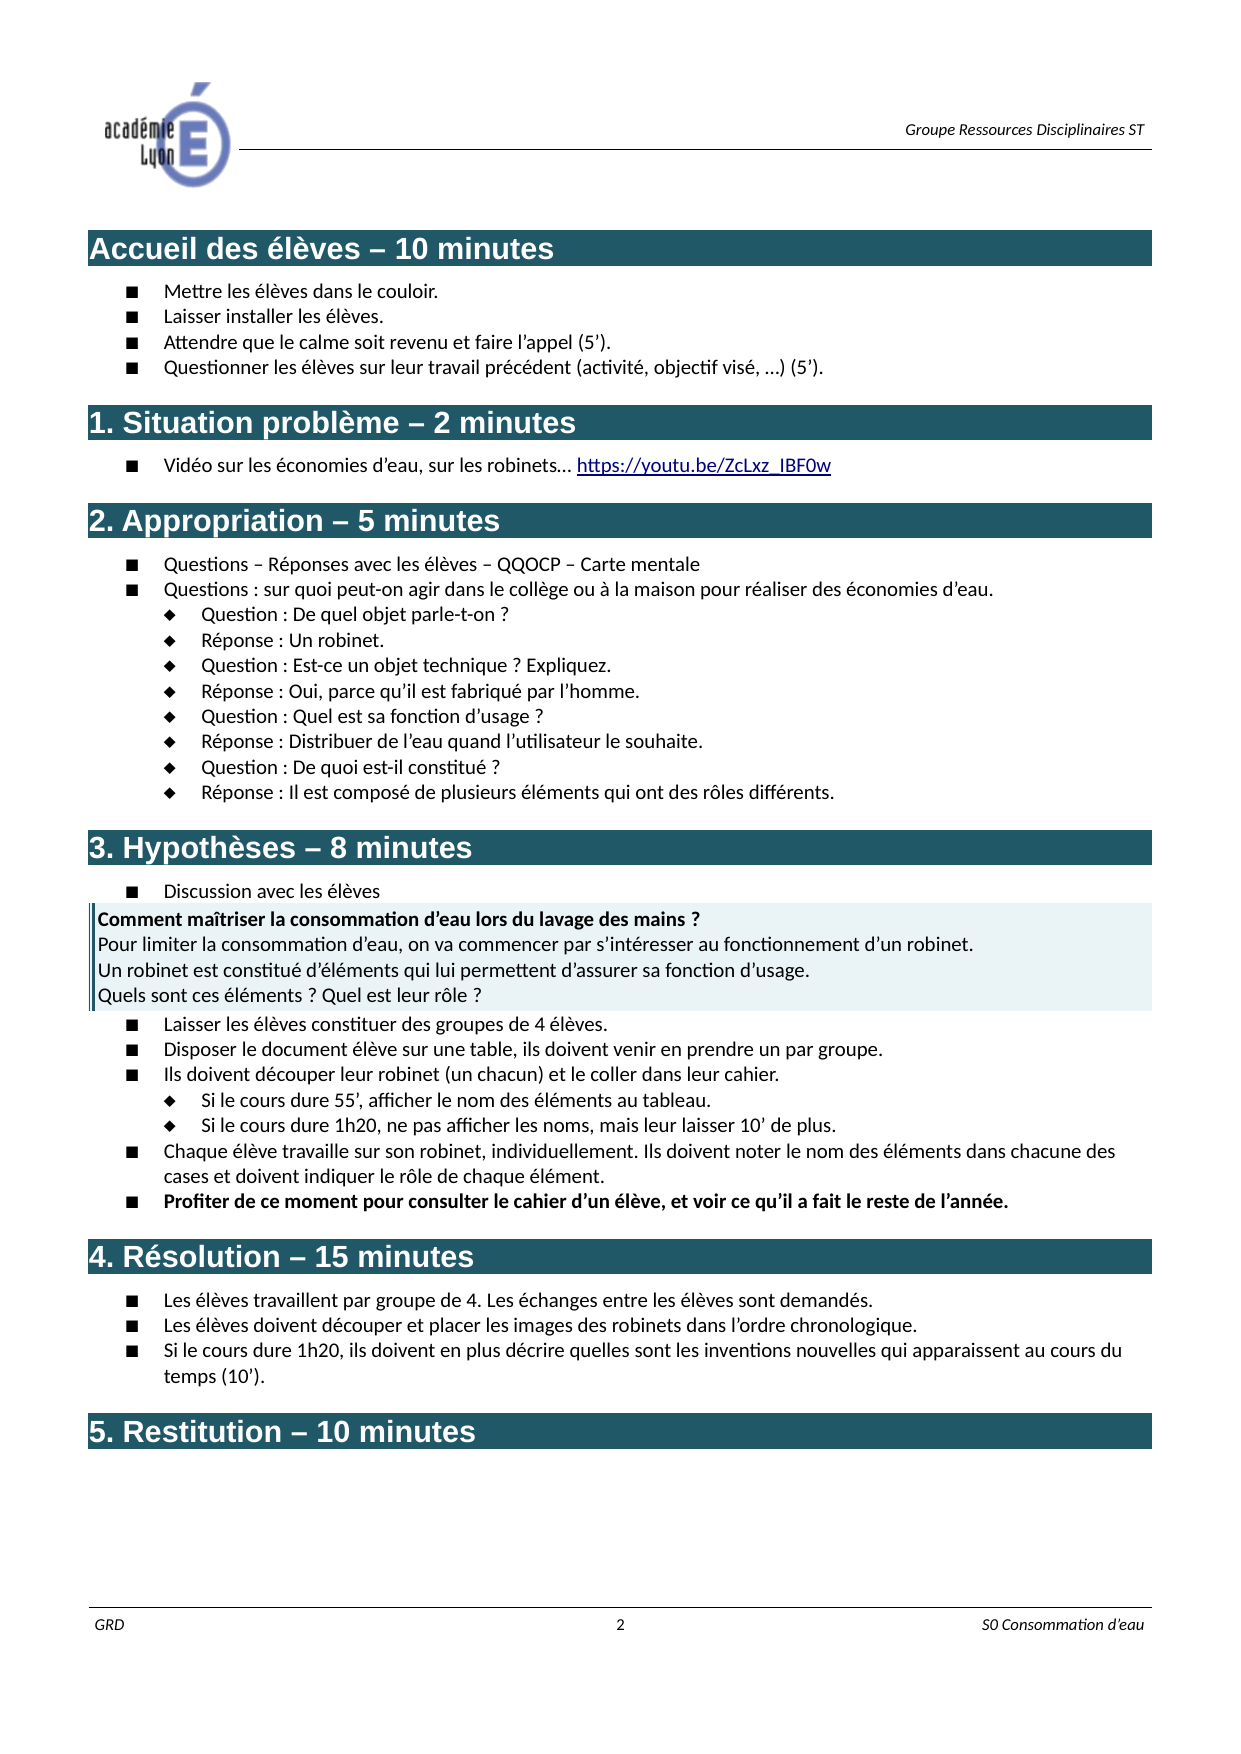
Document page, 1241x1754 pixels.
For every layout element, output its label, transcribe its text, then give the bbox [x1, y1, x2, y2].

list Question : De quoi est-il constitué ? [163, 754, 1152, 779]
subtitle 5. Restitution – 10 minutes [88, 1413, 1152, 1449]
subtitle Accueil des élèves – 10 minutes [88, 230, 1152, 266]
list Si le cours dure 1h20, ils doivent en plus décrire quelles sont les inventions nouvelles qui apparaissent au cours du temps (10’). [126, 1338, 1152, 1388]
list Réponse : Il est composé de plusieurs éléments qui ont des rôles différents. [163, 779, 1152, 805]
list Laisser installer les élèves. [126, 303, 1152, 329]
list Chaque élève travaille sur son robinet, individuellement. Ils doivent noter le nom des éléments dans chacune des cases et doivent indiquer le rôle de chaque élément. [126, 1138, 1152, 1189]
list Profiter de ce moment pour consulter le cahier d’un élève, et voir ce qu’il a fait le reste de l’année. [126, 1189, 1152, 1214]
list Questions : sur quoi peut-on agir dans le collège ou à la maison pour réaliser des économies d’eau. [126, 576, 1152, 602]
list Questionner les élèves sur leur travail précédent (activité, objectif visé, …) (5’). [126, 354, 1152, 380]
list Disposer le document élève sur une table, ils doivent venir en prendre un par groupe. [126, 1036, 1152, 1062]
list Réponse : Un robinet. [163, 627, 1152, 652]
list Question : De quel objet parle-t-on ? [163, 602, 1152, 627]
list Les élèves travaillent par groupe de 4. Les échanges entre les élèves sont demandés. [126, 1287, 1152, 1312]
list Réponse : Oui, parce qu’il est fabriqué par l’homme. [163, 678, 1152, 703]
list Questions – Réponses avec les élèves – QQOCP – Carte mentale [126, 551, 1152, 576]
text Quels sont ces éléments ? Quel est leur rôle ? [95, 982, 1152, 1011]
text Un robinet est constitué d’éléments qui lui permettent d’assurer sa fonction d’usage. [95, 957, 1152, 982]
text Comment maîtriser la consommation d’eau lors du lavage des mains ? [95, 903, 1152, 932]
list Les élèves doivent découper et placer les images des robinets dans l’ordre chronologique. [126, 1312, 1152, 1338]
subtitle 4. Résolution – 15 minutes [88, 1239, 1152, 1274]
picture [104, 82, 231, 189]
list Vidéo sur les économies d’eau, sur les robinets… https://youtu.be/ZcLxz_IBF0w [126, 453, 1152, 478]
list Réponse : Distribuer de l’eau quand l’utilisateur le souhaite. [163, 729, 1152, 754]
list Question : Est-ce un objet technique ? Expliquez. [163, 652, 1152, 678]
text Pour limiter la consommation d’eau, on va commencer par s’intéresser au fonctionnement d’un robinet. [95, 932, 1152, 957]
subtitle 3. Hypothèses – 8 minutes [88, 830, 1152, 865]
list Discussion avec les élèves [126, 878, 1152, 903]
list Attendre que le calme soit revenu et faire l’appel (5’). [126, 329, 1152, 354]
list Question : Quel est sa fonction d’usage ? [163, 703, 1152, 729]
list Mettre les élèves dans le couloir. [126, 278, 1152, 303]
list Ils doivent découper leur robinet (un chacun) et le coller dans leur cahier. [126, 1062, 1152, 1087]
list Si le cours dure 1h20, ne pas afficher les noms, mais leur laisser 10’ de plus. [163, 1112, 1152, 1138]
list Laisser les élèves constituer des groupes de 4 élèves. [126, 1011, 1152, 1036]
subtitle 1. Situation problème – 2 minutes [88, 405, 1152, 440]
list Si le cours dure 55’, afficher le nom des éléments au tableau. [163, 1087, 1152, 1112]
subtitle 2. Appropriation – 5 minutes [88, 503, 1152, 538]
